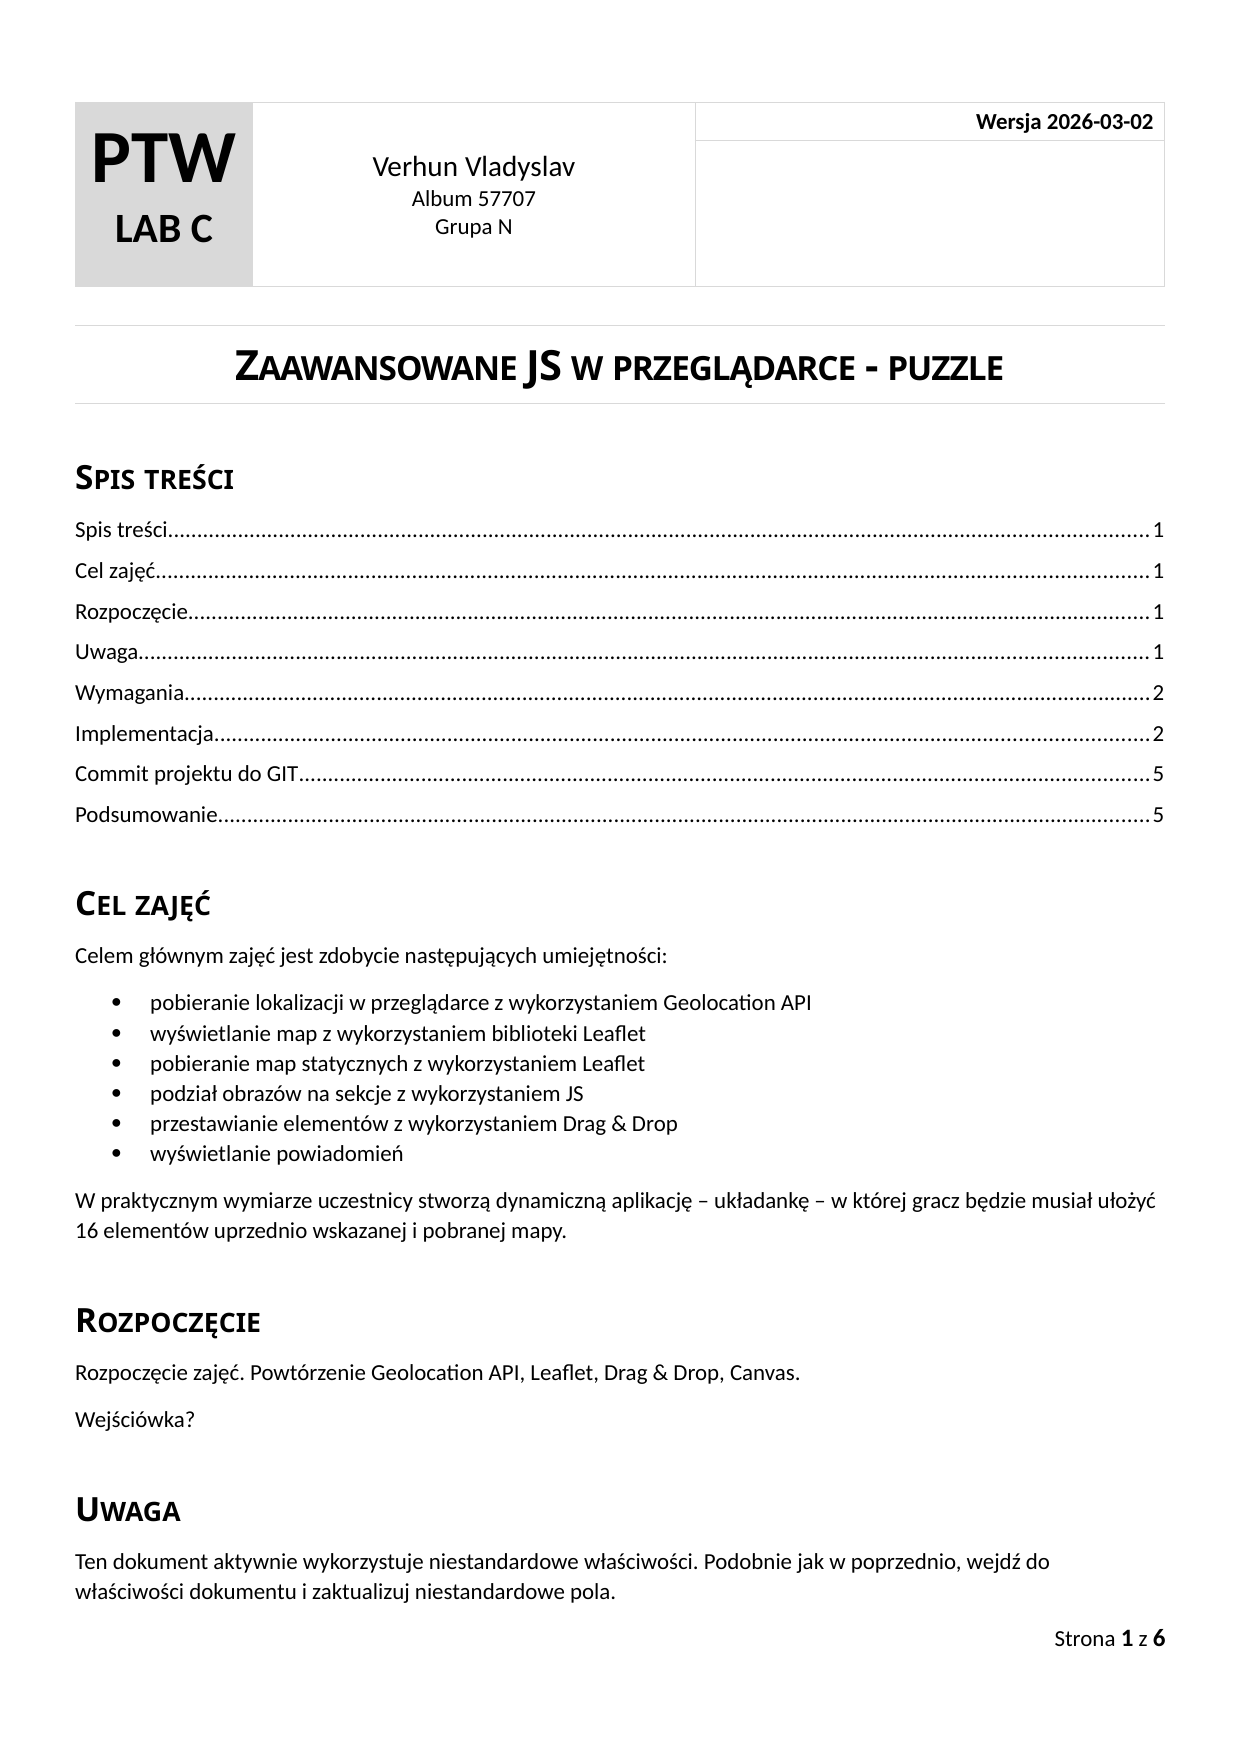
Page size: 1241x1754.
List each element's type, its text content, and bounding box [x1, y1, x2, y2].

text Rozpoczęcie zajęć. Powtórzenie Geolocation API, Leaflet, Drag & Drop, Canvas. [75, 1358, 1165, 1386]
text Podsumowanie 5 [75, 800, 1165, 828]
title Zaawansowane JS w przeglądarce - puzzle [75, 326, 1165, 403]
subtitle Spis treści [75, 454, 1165, 499]
text Implementacja 2 [75, 719, 1165, 747]
table_header Verhun Vladyslav Album 57707 Grupa N [253, 103, 695, 286]
text Commit projektu do GIT 5 [75, 759, 1165, 787]
text Celem głównym zajęć jest zdobycie następujących umiejętności: [75, 942, 1165, 970]
text Spis treści 1 [75, 516, 1165, 544]
text Rozpoczęcie 1 [75, 597, 1165, 625]
list przestawianie elementów z wykorzystaniem Drag & Drop [112, 1109, 1165, 1137]
list pobieranie lokalizacji w przeglądarce z wykorzystaniem Geolocation API [112, 988, 1165, 1017]
table_cell [696, 141, 1164, 286]
text W praktycznym wymiarze uczestnicy stworzą dynamiczną aplikację – układankę – w której gracz będzie musiał ułożyć 16 elementów uprzednio wskazanej i pobranej mapy. [75, 1186, 1165, 1245]
list wyświetlanie powiadomień [112, 1139, 1165, 1168]
subtitle Cel zajęć [75, 880, 1165, 926]
text Cel zajęć 1 [75, 556, 1165, 584]
text Wejściówka? [75, 1405, 1165, 1433]
list wyświetlanie map z wykorzystaniem biblioteki Leaflet [112, 1019, 1165, 1047]
table_header PTW [76, 103, 252, 201]
list pobieranie map statycznych z wykorzystaniem Leaflet [112, 1049, 1165, 1077]
table_cell LAB C [76, 202, 252, 286]
list podział obrazów na sekcje z wykorzystaniem JS [112, 1079, 1165, 1107]
subtitle Uwaga [75, 1485, 1165, 1531]
text Uwaga 1 [75, 637, 1165, 666]
subtitle Rozpoczęcie [75, 1297, 1165, 1342]
text Wymagania 2 [75, 678, 1165, 706]
table_header Wersja 2026-03-02 [696, 103, 1164, 140]
text Ten dokument aktywnie wykorzystuje niestandardowe właściwości. Podobnie jak w poprzednio, wejdź do właściwości dokumentu i zaktualizuj niestandardowe pola. [75, 1547, 1165, 1605]
